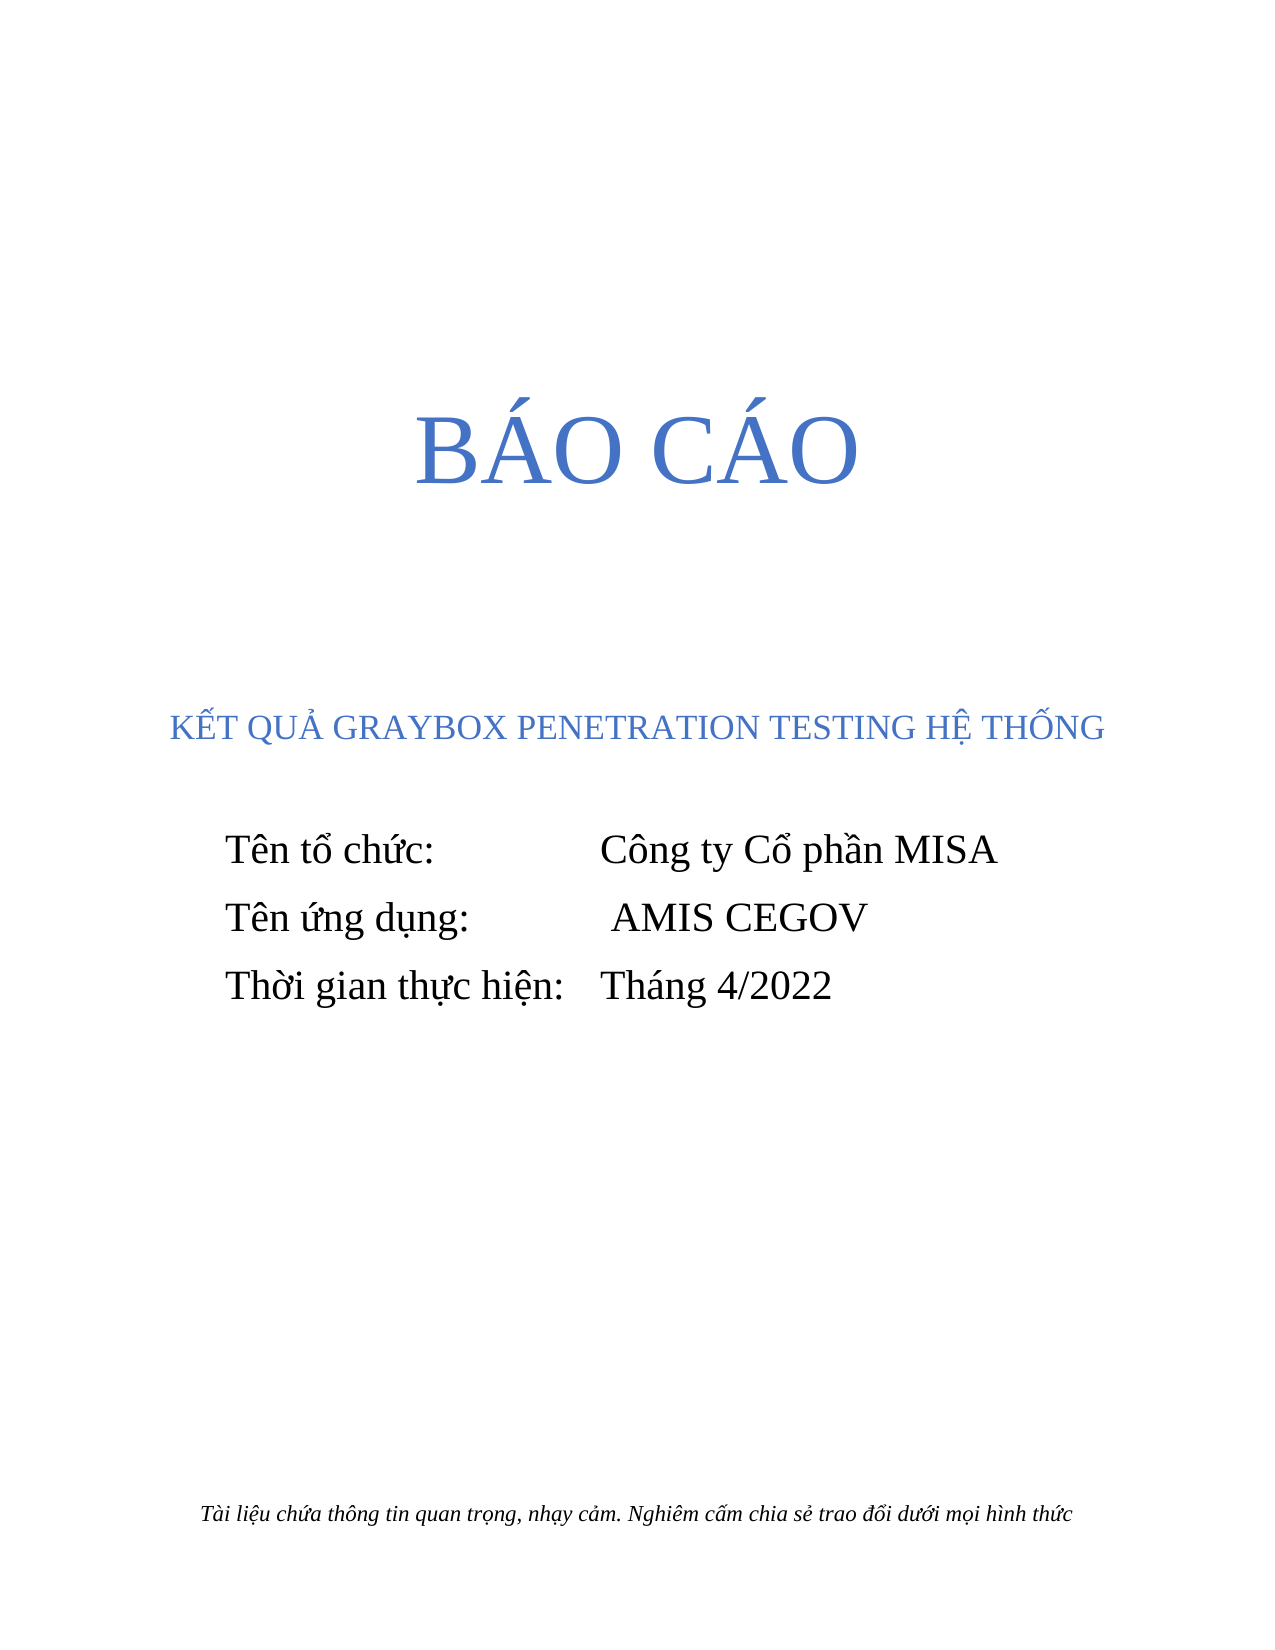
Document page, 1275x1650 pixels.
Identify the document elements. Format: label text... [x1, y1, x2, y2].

text BÁO CÁO [150, 390, 1125, 505]
text Tên tổ chức: Công ty Cổ phần MISA [150, 824, 1125, 872]
text Thời gian thực hiện: Tháng 4/2022 [150, 960, 1125, 1059]
text Tên ứng dụng: AMIS CEGOV [150, 892, 1125, 940]
text KẾT QUẢ GRAYBOX PENETRATION TESTING HỆ THỐNG [150, 707, 1125, 747]
